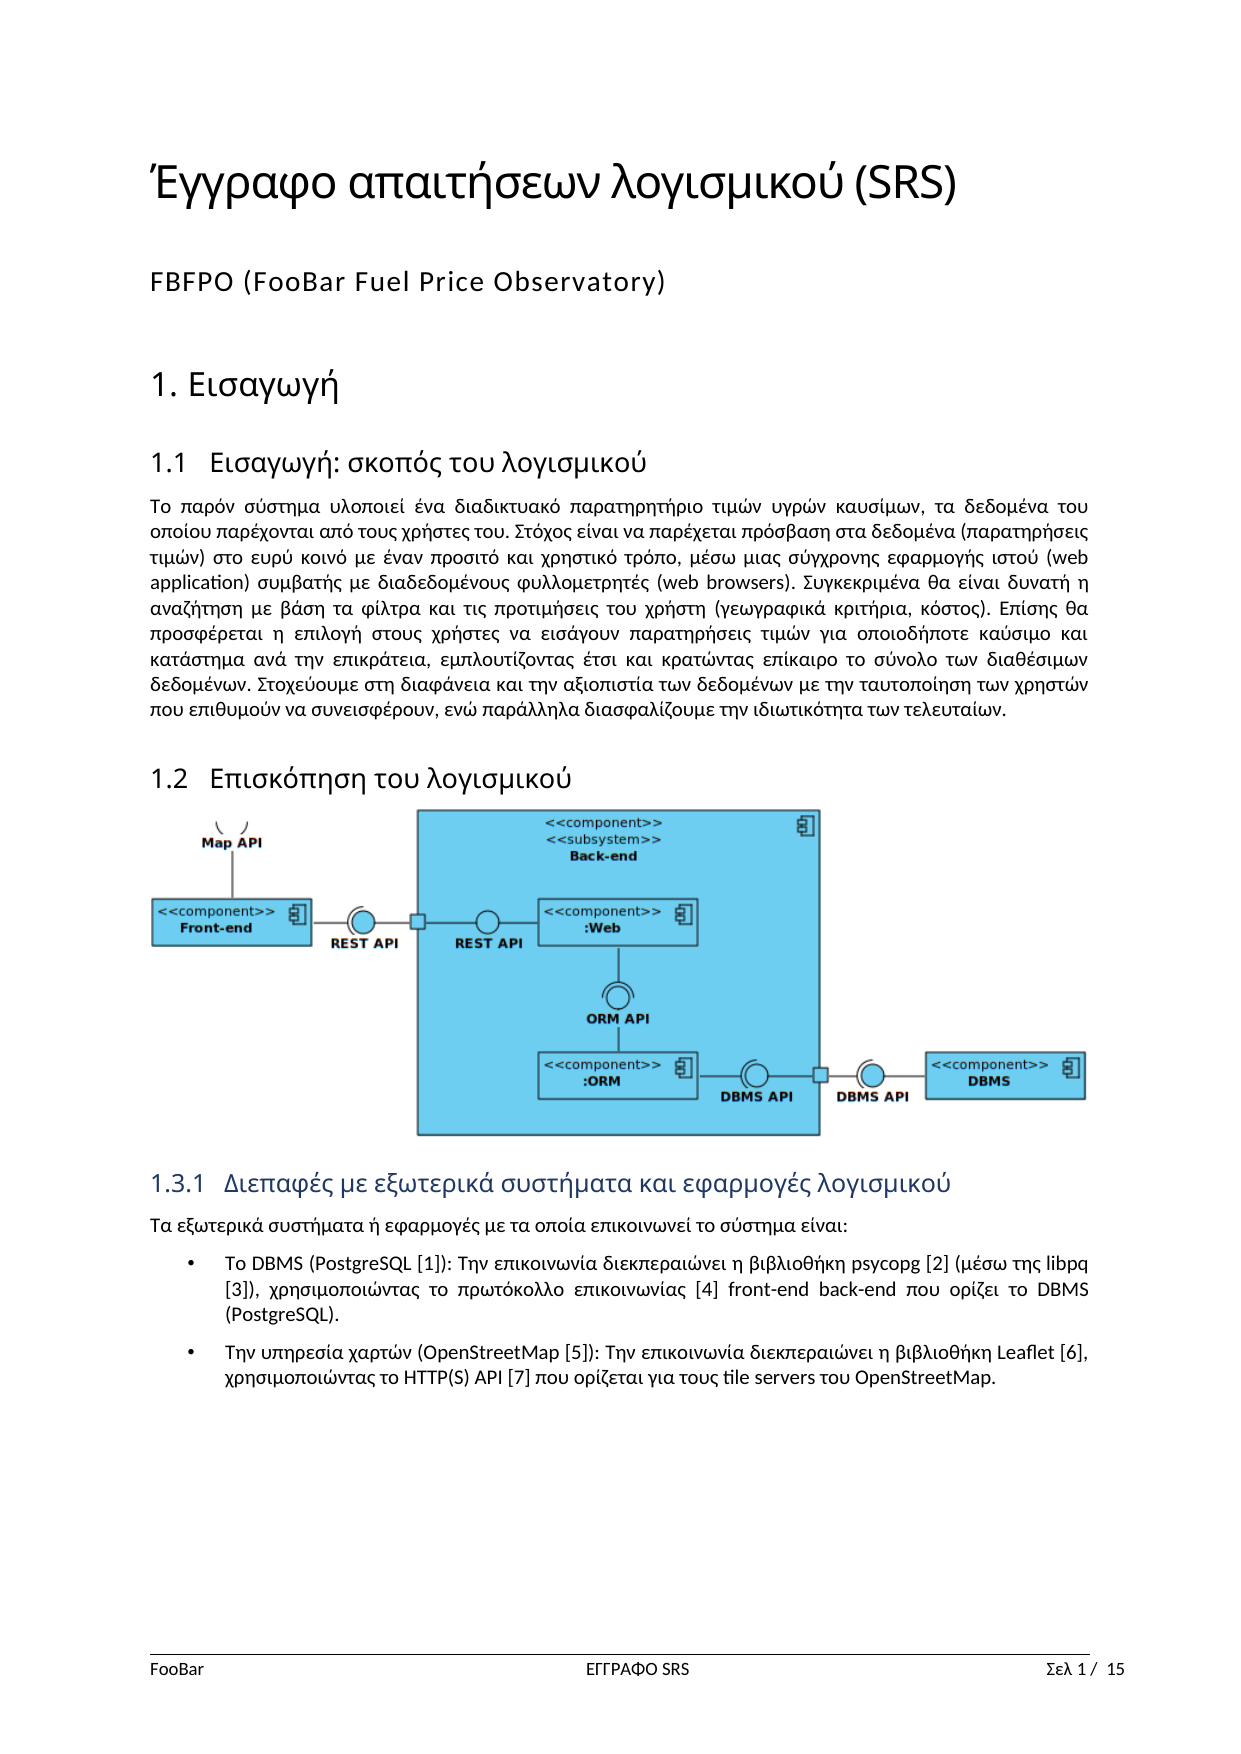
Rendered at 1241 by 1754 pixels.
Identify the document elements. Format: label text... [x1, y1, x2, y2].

title Έγγραφο απαιτήσεων λογισμικού (SRS) [150, 150, 1090, 212]
text Τα εξωτερικά συστήματα ή εφαρμογές με τα οποία επικοινωνεί το σύστημα είναι: [150, 1212, 1090, 1238]
text Το παρόν σύστημα υλοποιεί ένα διαδικτυακό παρατηρητήριο τιμών υγρών καυσίμων, τα δεδομένα του οποίου παρέχονται από τους χρήστες του. Στόχος είναι να παρέχεται πρόσβαση στα δεδομένα (παρατηρήσεις τιμών) στο ευρύ κοινό με έναν προσιτό και χρηστικό τρόπο, μέσω μιας σύγχρονης εφαρμογής ιστού (web application) συμβατής με διαδεδομένους φυλλομετρητές (web browsers). Συγκεκριμένα θα είναι δυνατή η αναζήτηση με βάση τα φίλτρα και τις προτιμήσεις του χρήστη (γεωγραφικά κριτήρια, κόστος). Επίσης θα προσφέρεται η επιλογή στους χρήστες να εισάγουν παρατηρήσεις τιμών για οποιοδήποτε καύσιμο και κατάστημα ανά την επικράτεια, εμπλουτίζοντας έτσι και κρατώντας επίκαιρο το σύνολο των διαθέσιμων δεδομένων. Στοχεύουμε στη διαφάνεια και την αξιοπιστία των δεδομένων με την ταυτοποίηση των χρηστών που επιθυμούν να συνεισφέρουν, ενώ παράλληλα διασφαλίζουμε την ιδιωτικότητα των τελευταίων. [150, 493, 1090, 722]
picture [150, 808, 1091, 1141]
subtitle 1.3.1 Διεπαφές με εξωτερικά συστήματα και εφαρμογές λογισμικού [150, 1166, 1090, 1200]
list Το DBMS (PostgreSQL [1]): Την επικοινωνία διεκπεραιώνει η βιβλιοθήκη psycopg [2] (μέσω της libpq [3]), χρησιμοποιώντας το πρωτόκολλο επικοινωνίας [4] front-end back-end που ορίζει το DBMS (PostgreSQL). [187, 1250, 1090, 1327]
subtitle FBFPO (FooBar Fuel Price Observatory) [150, 263, 1090, 298]
subtitle Εισαγωγή [150, 361, 1090, 406]
subtitle 1.2 Επισκόπηση του λογισμικού [150, 759, 1090, 796]
subtitle 1.1 Εισαγωγή: σκοπός του λογισμικού [150, 444, 1090, 481]
list Την υπηρεσία χαρτών (OpenStreetMap [5]): Την επικοινωνία διεκπεραιώνει η βιβλιοθήκη Leaflet [6], χρησιμοποιώντας το HTTP(S) API [7] που ορίζεται για τους tile servers του OpenStreetMap. [187, 1339, 1090, 1390]
